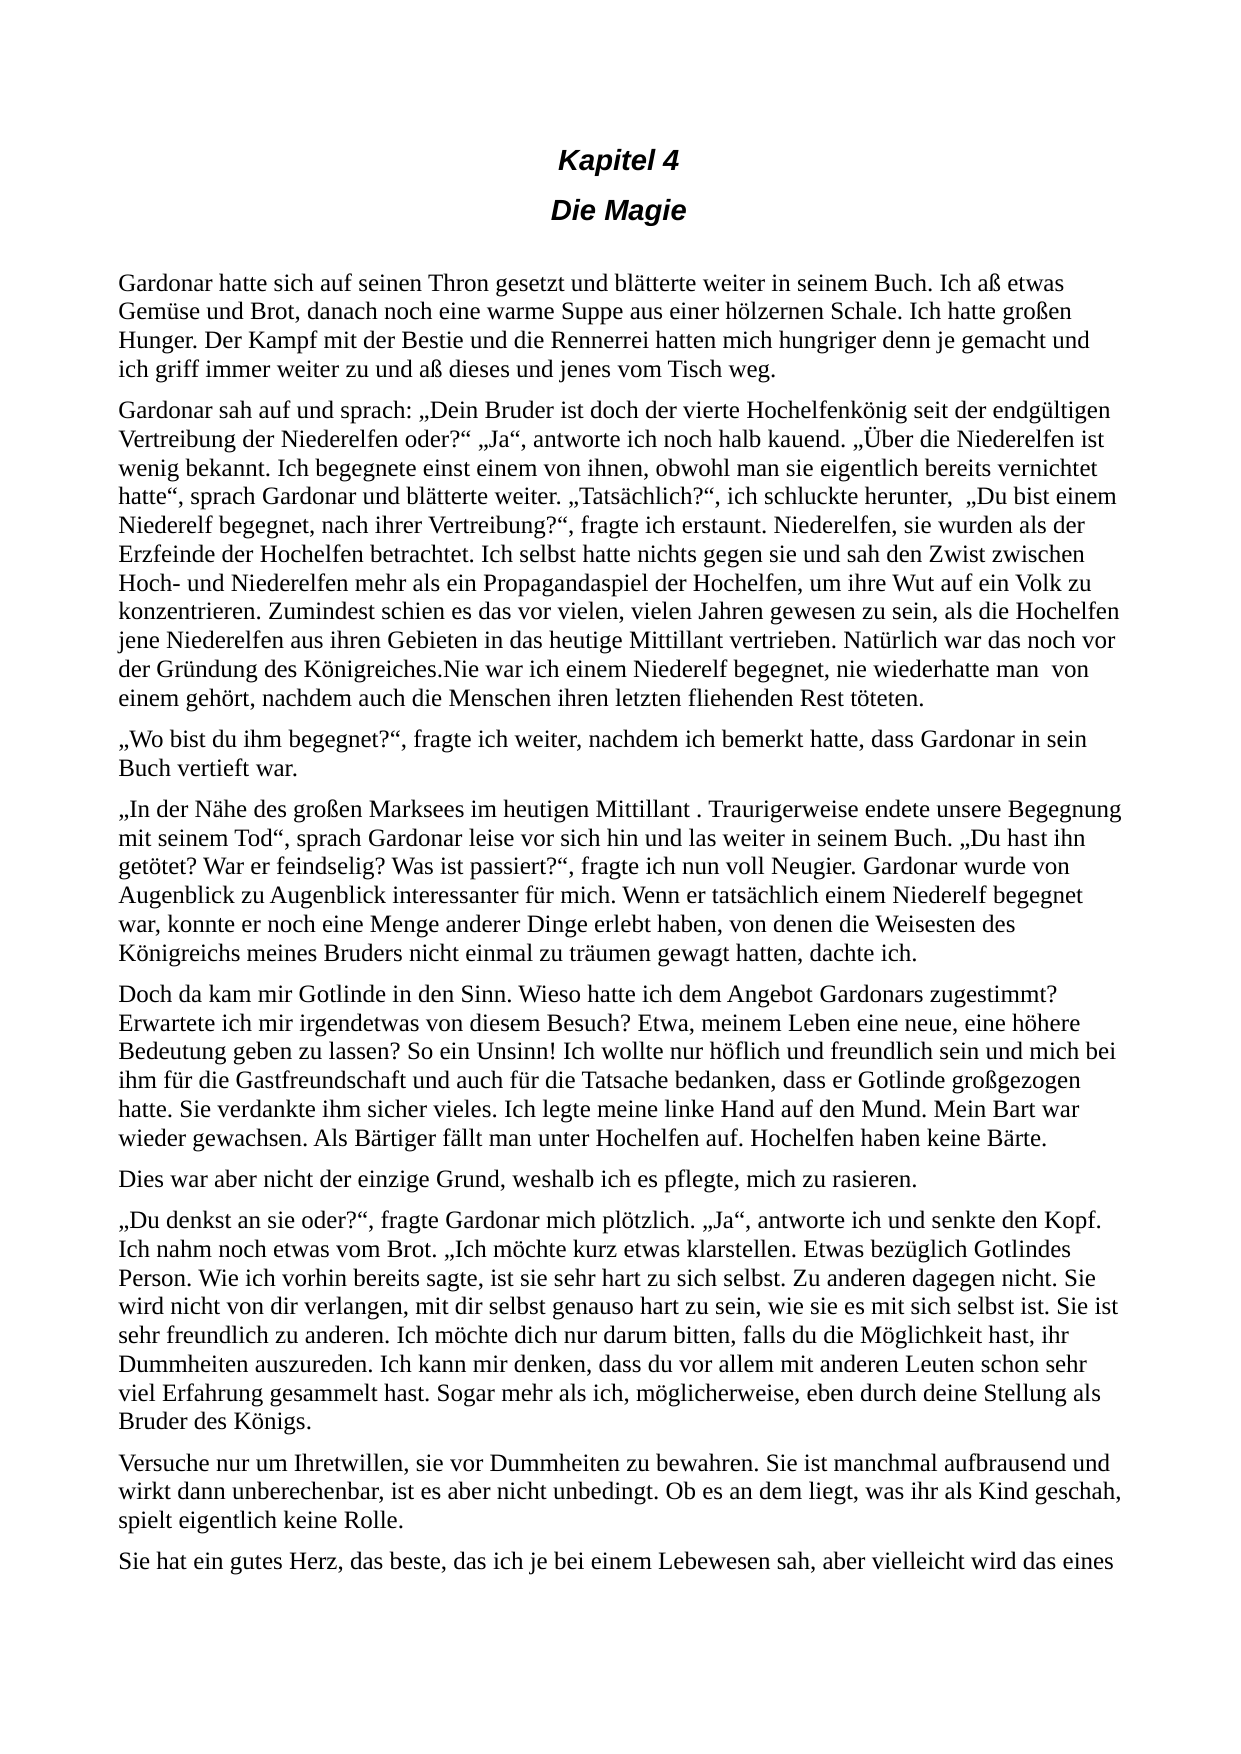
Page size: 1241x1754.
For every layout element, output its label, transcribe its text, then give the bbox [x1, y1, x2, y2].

text Doch da kam mir Gotlinde in den Sinn. Wieso hatte ich dem Angebot Gardonars zugestimmt? Erwartete ich mir irgendetwas von diesem Besuch? Etwa, meinem Leben eine neue, eine höhere Bedeutung geben zu lassen? So ein Unsinn! Ich wollte nur höflich und freundlich sein und mich bei ihm für die Gastfreundschaft und auch für die Tatsache bedanken, dass er Gotlinde großgezogen hatte. Sie verdankte ihm sicher vieles. Ich legte meine linke Hand auf den Mund. Mein Bart war wieder gewachsen. Als Bärtiger fällt man unter Hochelfen auf. Hochelfen haben keine Bärte. [118, 979, 1122, 1151]
text „In der Nähe des großen Marksees im heutigen Mittillant . Traurigerweise endete unsere Begegnung mit seinem Tod“, sprach Gardonar leise vor sich hin und las weiter in seinem Buch. „Du hast ihn getötet? War er feindselig? Was ist passiert?“, fragte ich nun voll Neugier. Gardonar wurde von Augenblick zu Augenblick interessanter für mich. Wenn er tatsächlich einem Niederelf begegnet war, konnte er noch eine Menge anderer Dinge erlebt haben, von denen die Weisesten des Königreichs meines Bruders nicht einmal zu träumen gewagt hatten, dachte ich. [118, 794, 1122, 966]
text Gardonar sah auf und sprach: „Dein Bruder ist doch der vierte Hochelfenkönig seit der endgültigen Vertreibung der Niederelfen oder?“ „Ja“, antworte ich noch halb kauend. „Über die Niederelfen ist wenig bekannt. Ich begegnete einst einem von ihnen, obwohl man sie eigentlich bereits vernichtet hatte“, sprach Gardonar und blätterte weiter. „Tatsächlich?“, ich schluckte herunter, „Du bist einem Niederelf begegnet, nach ihrer Vertreibung?“, fragte ich erstaunt. Niederelfen, sie wurden als der Erzfeinde der Hochelfen betrachtet. Ich selbst hatte nichts gegen sie und sah den Zwist zwischen Hoch- und Niederelfen mehr als ein Propagandaspiel der Hochelfen, um ihre Wut auf ein Volk zu konzentrieren. Zumindest schien es das vor vielen, vielen Jahren gewesen zu sein, als die Hochelfen jene Niederelfen aus ihren Gebieten in das heutige Mittillant vertrieben. Natürlich war das noch vor der Gründung des Königreiches.Nie war ich einem Niederelf begegnet, nie wiederhatte man von einem gehört, nachdem auch die Menschen ihren letzten fliehenden Rest töteten. [118, 395, 1122, 711]
text Gardonar hatte sich auf seinen Thron gesetzt und blätterte weiter in seinem Buch. Ich aß etwas Gemüse und Brot, danach noch eine warme Suppe aus einer hölzernen Schale. Ich hatte großen Hunger. Der Kampf mit der Bestie und die Rennerrei hatten mich hungriger denn je gemacht und ich griff immer weiter zu und aß dieses und jenes vom Tisch weg. [118, 268, 1122, 383]
subtitle Kapitel 4 Die Magie [118, 143, 1122, 227]
text Dies war aber nicht der einzige Grund, weshalb ich es pflegte, mich zu rasieren. [118, 1164, 1122, 1193]
text Versuche nur um Ihretwillen, sie vor Dummheiten zu bewahren. Sie ist manchmal aufbrausend und wirkt dann unberechenbar, ist es aber nicht unbedingt. Ob es an dem liegt, was ihr als Kind geschah, spielt eigentlich keine Rolle. [118, 1448, 1122, 1534]
text „Wo bist du ihm begegnet?“, fragte ich weiter, nachdem ich bemerkt hatte, dass Gardonar in sein Buch vertieft war. [118, 724, 1122, 781]
text „Du denkst an sie oder?“, fragte Gardonar mich plötzlich. „Ja“, antworte ich und senkte den Kopf. Ich nahm noch etwas vom Brot. „Ich möchte kurz etwas klarstellen. Etwas bezüglich Gotlindes Person. Wie ich vorhin bereits sagte, ist sie sehr hart zu sich selbst. Zu anderen dagegen nicht. Sie wird nicht von dir verlangen, mit dir selbst genauso hart zu sein, wie sie es mit sich selbst ist. Sie ist sehr freundlich zu anderen. Ich möchte dich nur darum bitten, falls du die Möglichkeit hast, ihr Dummheiten auszureden. Ich kann mir denken, dass du vor allem mit anderen Leuten schon sehr viel Erfahrung gesammelt hast. Sogar mehr als ich, möglicherweise, eben durch deine Stellung als Bruder des Königs. [118, 1205, 1122, 1435]
text Sie hat ein gutes Herz, das beste, das ich je bei einem Lebewesen sah, aber vielleicht wird das eines [118, 1546, 1122, 1575]
